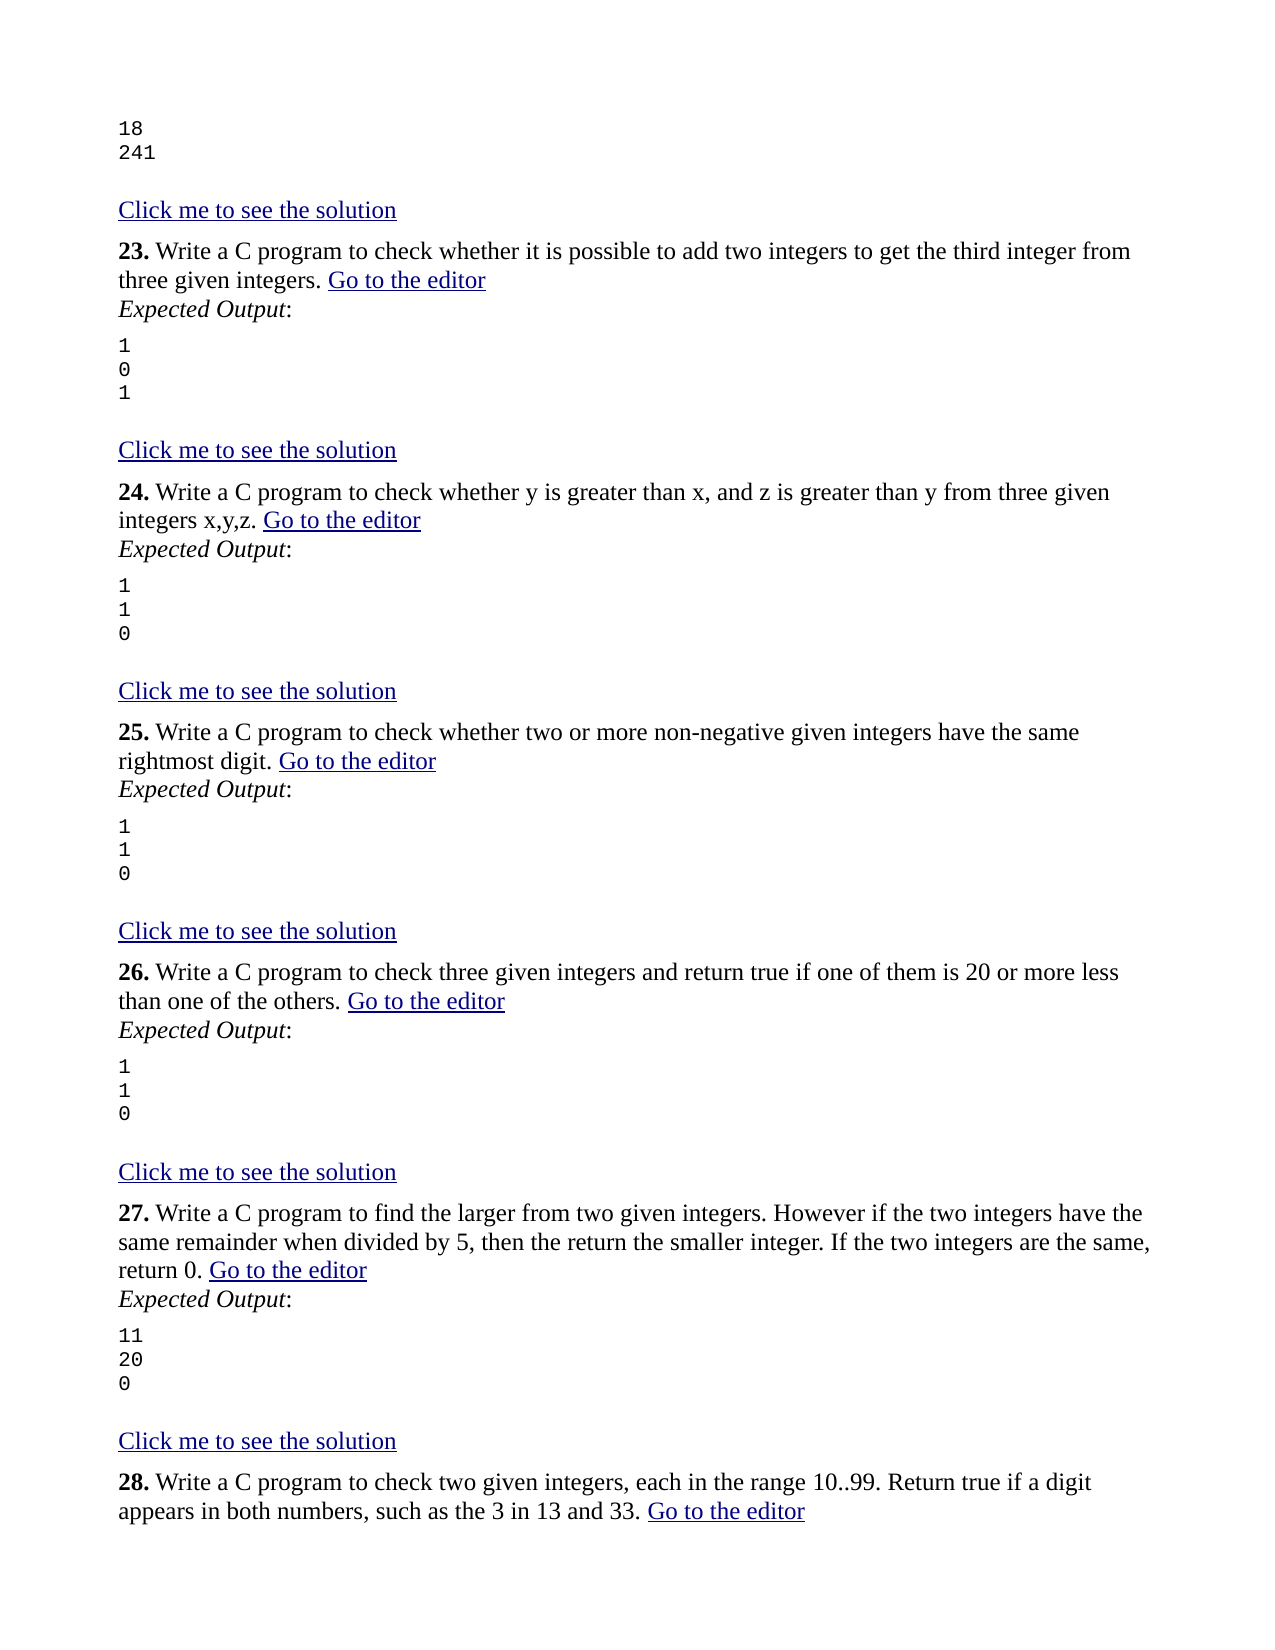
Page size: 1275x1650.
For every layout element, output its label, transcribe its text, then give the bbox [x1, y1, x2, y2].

text 20 [118, 1349, 1157, 1373]
text 241 [118, 142, 1157, 165]
text Click me to see the solution [118, 1426, 1157, 1454]
text 18 [118, 118, 1157, 142]
text 23. Write a C program to check whether it is possible to add two integers to get the third integer from three given integers. Go to the editor Expected Output: [118, 236, 1157, 322]
text 0 [118, 623, 1157, 646]
text 1 [118, 1056, 1157, 1080]
text 1 [118, 839, 1157, 863]
text Click me to see the solution [118, 676, 1157, 704]
text 27. Write a C program to find the larger from two given integers. However if the two integers have the same remainder when divided by 5, then the return the smaller integer. If the two integers are the same, return 0. Go to the editor Expected Output: [118, 1198, 1157, 1313]
text 1 [118, 575, 1157, 599]
text Click me to see the solution [118, 1157, 1157, 1185]
text 0 [118, 358, 1157, 382]
text 1 [118, 382, 1157, 406]
text 26. Write a C program to check three given integers and return true if one of them is 20 or more less than one of the others. Go to the editor Expected Output: [118, 957, 1157, 1044]
text 1 [118, 335, 1157, 358]
text 11 [118, 1325, 1157, 1349]
text 0 [118, 1373, 1157, 1396]
text 0 [118, 1103, 1157, 1127]
text 28. Write a C program to check two given integers, each in the range 10..99. Return true if a digit appears in both numbers, such as the 3 in 13 and 33. Go to the editor [118, 1467, 1157, 1524]
text 25. Write a C program to check whether two or more non-negative given integers have the same rightmost digit. Go to the editor Expected Output: [118, 717, 1157, 803]
text 1 [118, 1080, 1157, 1103]
text 1 [118, 599, 1157, 623]
text Click me to see the solution [118, 195, 1157, 224]
text 0 [118, 863, 1157, 887]
text Click me to see the solution [118, 435, 1157, 464]
text Click me to see the solution [118, 916, 1157, 945]
text 24. Write a C program to check whether y is greater than x, and z is greater than y from three given integers x,y,z. Go to the editor Expected Output: [118, 477, 1157, 563]
text 1 [118, 816, 1157, 839]
